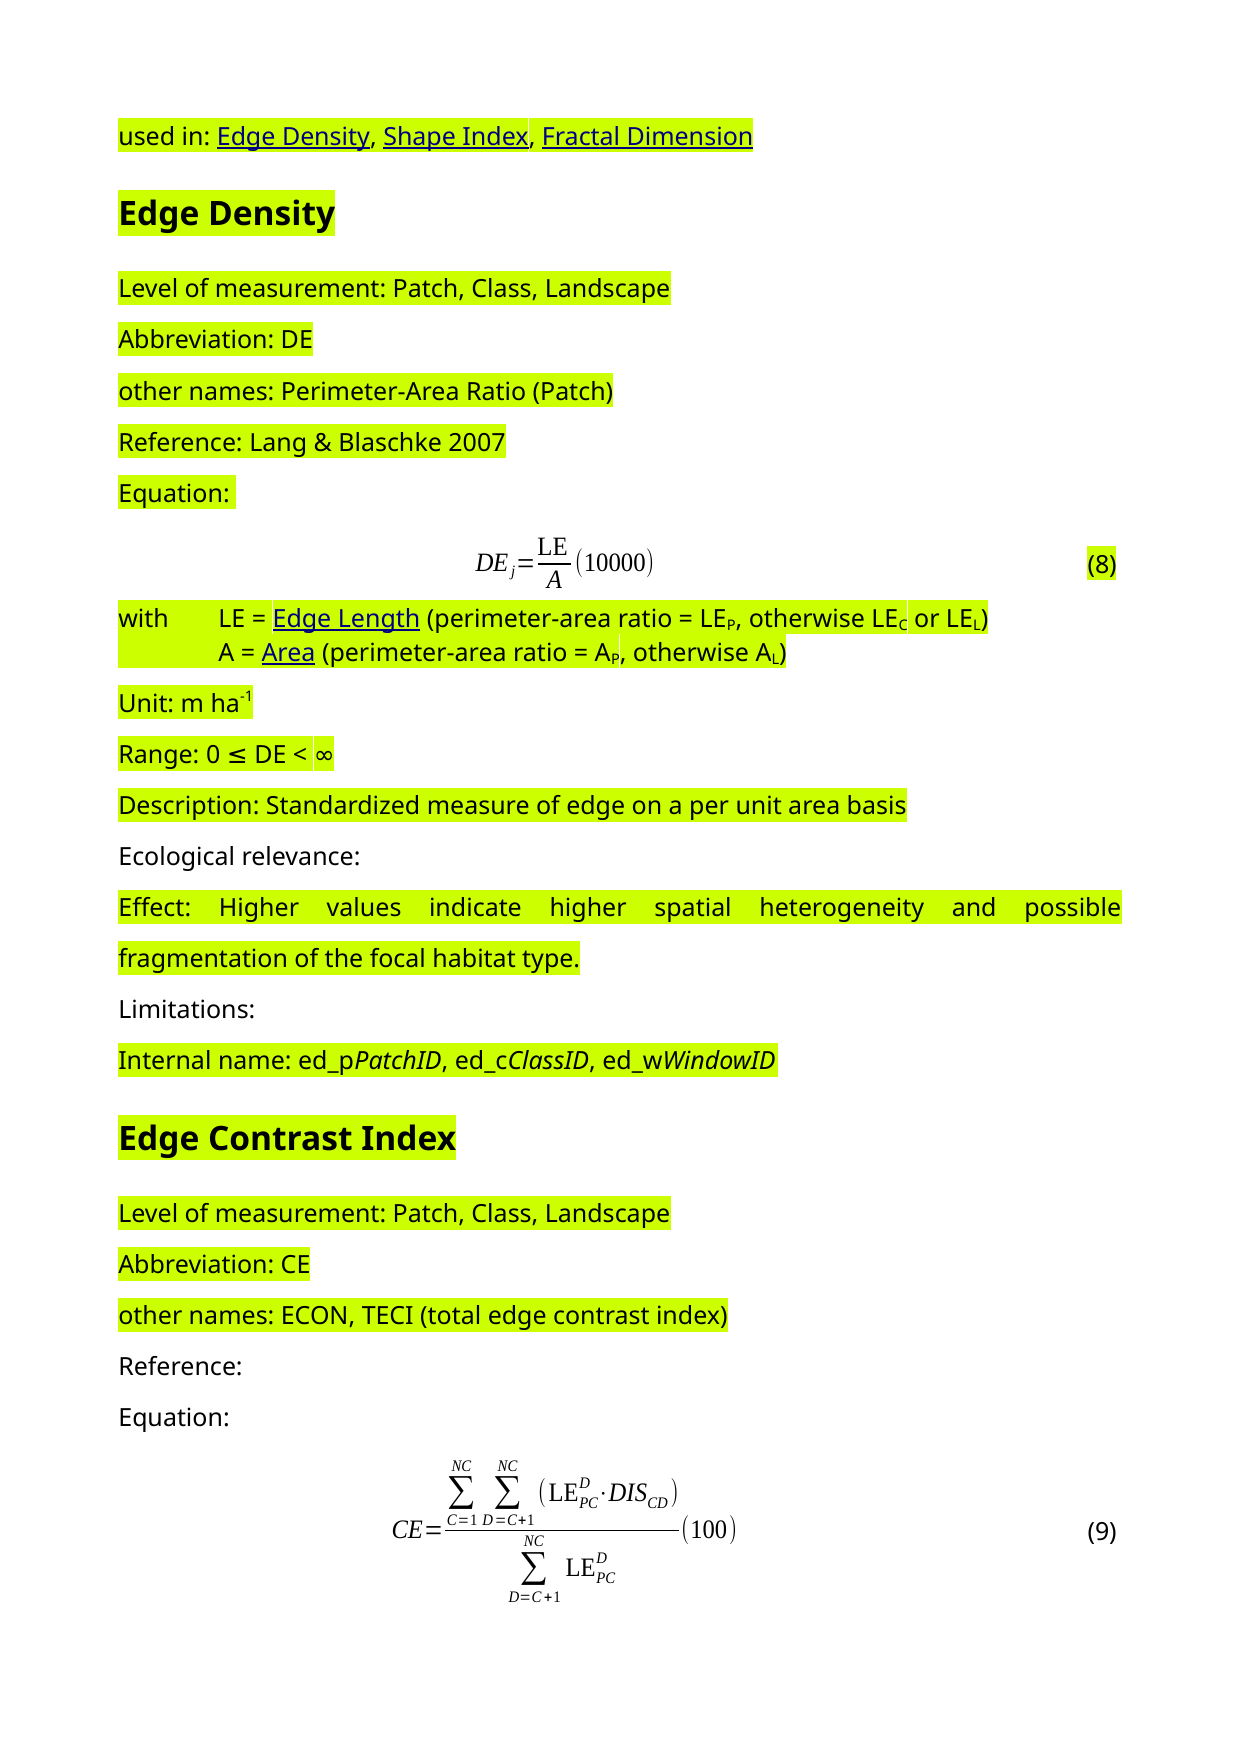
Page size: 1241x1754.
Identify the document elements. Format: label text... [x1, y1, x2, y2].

text Ecological relevance: [118, 838, 1122, 873]
table_header (8) [1010, 526, 1122, 600]
text Level of measurement: Patch, Class, Landscape [118, 271, 1122, 305]
text Limitations: [118, 992, 1122, 1026]
subtitle Edge Contrast Index [118, 1114, 1122, 1160]
text Abbreviation: CE [118, 1247, 1122, 1281]
text Reference: Lang & Blaschke 2007 [118, 424, 1122, 458]
text Reference: [118, 1349, 1122, 1383]
table_header (9) [1010, 1451, 1122, 1610]
text Equation: [118, 475, 1122, 509]
text other names: ECON, TECI (total edge contrast index) [118, 1298, 1122, 1332]
text Unit: m ha-1 [118, 685, 1122, 719]
text other names: Perimeter-Area Ratio (Patch) [118, 373, 1122, 407]
text Abbreviation: DE [118, 322, 1122, 356]
table_header [118, 1451, 1010, 1610]
text Description: Standardized measure of edge on a per unit area basis [118, 787, 1122, 822]
text Level of measurement: Patch, Class, Landscape [118, 1196, 1122, 1230]
table_header [118, 526, 1010, 600]
text Range: 0 ≤ DE < ∞ [118, 736, 1122, 771]
text Equation: [118, 1400, 1122, 1434]
text A = Area (perimeter-area ratio = AP, otherwise AL) [118, 634, 1122, 668]
text Effect: Higher values indicate higher spatial heterogeneity and possible fragmentation of the focal habitat type. [118, 889, 1122, 975]
text Internal name: ed_pPatchID, ed_cClassID, ed_wWindowID [118, 1043, 1122, 1077]
subtitle Edge Density [118, 190, 1122, 236]
text used in: Edge Density, Shape Index, Fractal Dimension [118, 118, 1122, 152]
text with LE = Edge Length (perimeter-area ratio = LEP, otherwise LEC or LEL) [118, 600, 1122, 634]
